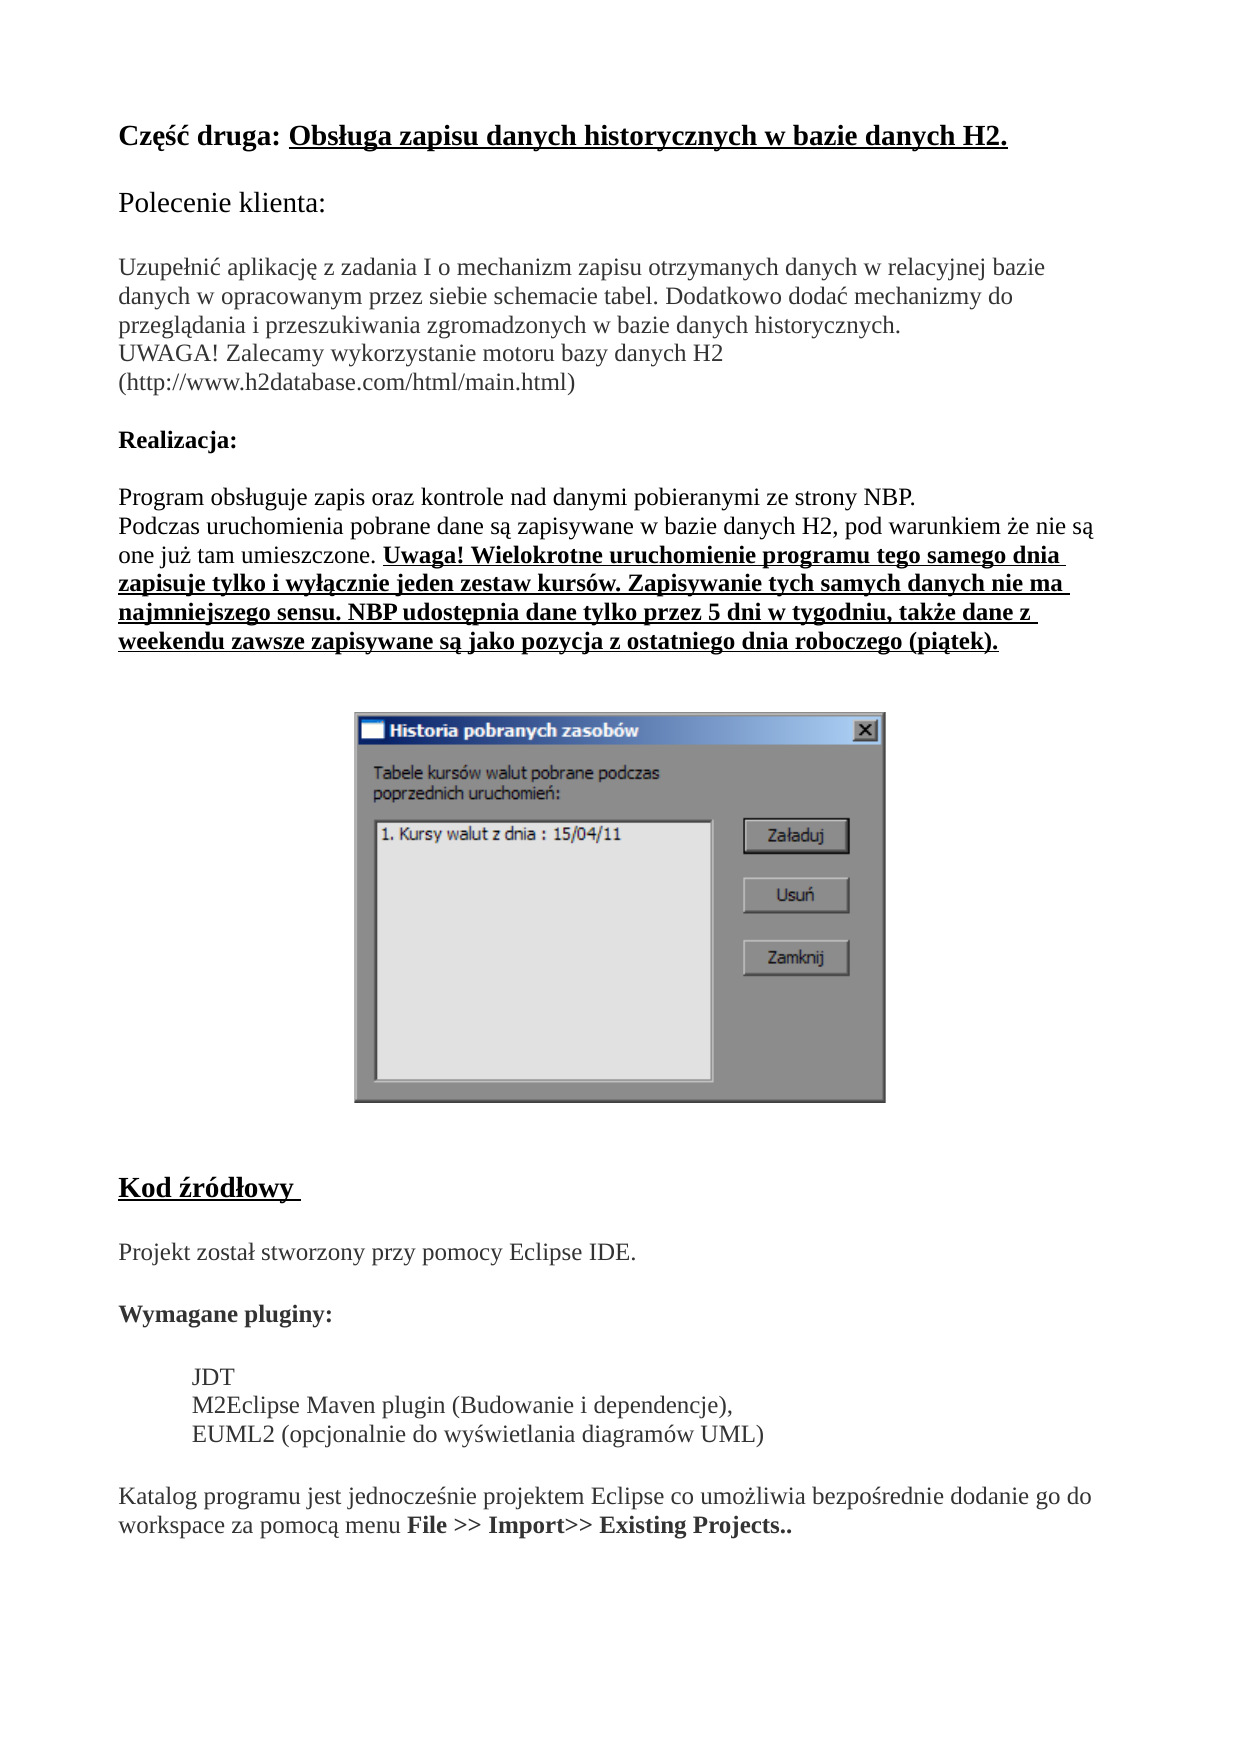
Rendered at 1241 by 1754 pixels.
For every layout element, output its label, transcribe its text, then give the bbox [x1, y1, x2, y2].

text EUML2 (opcjonalnie do wyświetlania diagramów UML) [118, 1419, 1122, 1448]
text Część druga: Obsługa zapisu danych historycznych w bazie danych H2. [118, 118, 1122, 152]
text M2Eclipse Maven plugin (Budowanie i dependencje), [118, 1390, 1122, 1419]
text Projekt został stworzony przy pomocy Eclipse IDE. [118, 1237, 1122, 1266]
text Realizacja: [118, 425, 1122, 453]
text Wymagane pluginy: [118, 1299, 1122, 1328]
text Polecenie klienta: [118, 185, 1122, 219]
text Program obsługuje zapis oraz kontrole nad danymi pobieranymi ze strony NBP. [118, 482, 1122, 511]
text Uzupełnić aplikację z zadania I o mechanizm zapisu otrzymanych danych w relacyjnej bazie danych w opracowanym przez siebie schemacie tabel. Dodatkowo dodać mechanizmy do przeglądania i przeszukiwania zgromadzonych w bazie danych historycznych. UWAGA! Zalecamy wykorzystanie motoru bazy danych H2 (http://www.h2database.com/html/main.html) [118, 252, 1122, 396]
text Katalog programu jest jednocześnie projektem Eclipse co umożliwia bezpośrednie dodanie go do workspace za pomocą menu File >> Import>> Existing Projects.. [118, 1481, 1122, 1539]
picture [354, 712, 886, 1103]
text Kod źródłowy [118, 1136, 1122, 1203]
text Podczas uruchomienia pobrane dane są zapisywane w bazie danych H2, pod warunkiem że nie są one już tam umieszczone. Uwaga! Wielokrotne uruchomienie programu tego samego dnia zapisuje tylko i wyłącznie jeden zestaw kursów. Zapisywanie tych samych danych nie ma najmniejszego sensu. NBP udostępnia dane tylko przez 5 dni w tygodniu, także dane z weekendu zawsze zapisywane są jako pozycja z ostatniego dnia roboczego (piątek). [118, 511, 1122, 655]
text JDT [118, 1362, 1122, 1390]
